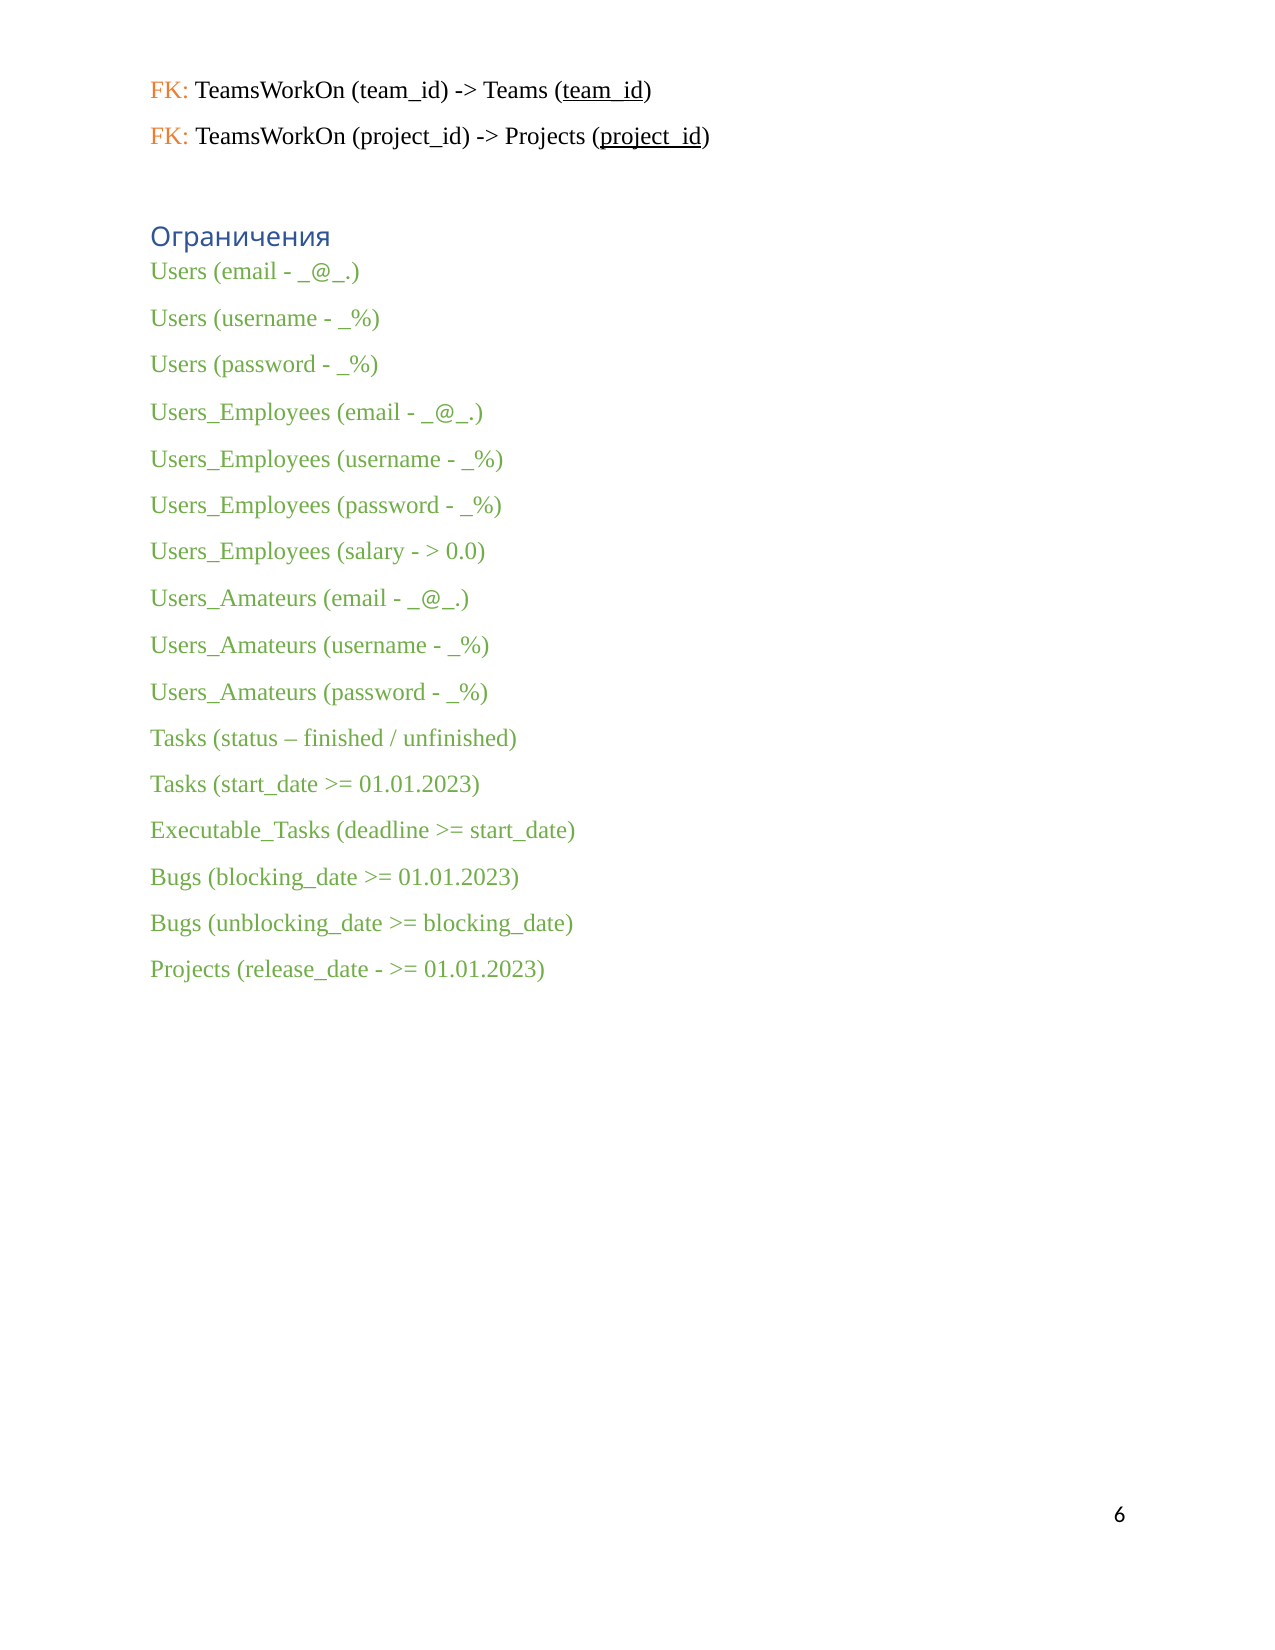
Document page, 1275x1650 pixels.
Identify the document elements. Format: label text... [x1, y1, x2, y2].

text Users (username - _%) [150, 303, 1125, 332]
text Users_Employees (email - _@_.) [150, 396, 1125, 426]
text Users_Amateurs (password - _%) [150, 677, 1125, 705]
text Users_Employees (password - _%) [150, 490, 1125, 519]
text Executable_Tasks (deadline >= start_date) [150, 815, 1125, 844]
text Users_Employees (username - _%) [150, 444, 1125, 472]
text Users (email - _@_.) [150, 255, 1125, 286]
text Users_Amateurs (username - _%) [150, 630, 1125, 659]
subtitle Ограничения [150, 217, 1125, 254]
text FK: TeamsWorkOn (team_id) -> Teams (team_id) [150, 75, 1125, 104]
text Bugs (blocking_date >= 01.01.2023) [150, 862, 1125, 890]
text FK: TeamsWorkOn (project_id) -> Projects (project_id) [150, 121, 1125, 150]
text Users_Employees (salary - > 0.0) [150, 536, 1125, 565]
text Users_Amateurs (email - _@_.) [150, 582, 1125, 613]
text Tasks (start_date >= 01.01.2023) [150, 769, 1125, 798]
text Bugs (unblocking_date >= blocking_date) [150, 908, 1125, 937]
text Tasks (status – finished / unfinished) [150, 723, 1125, 752]
text Users (password - _%) [150, 349, 1125, 378]
text Projects (release_date - >= 01.01.2023) [150, 954, 1125, 983]
